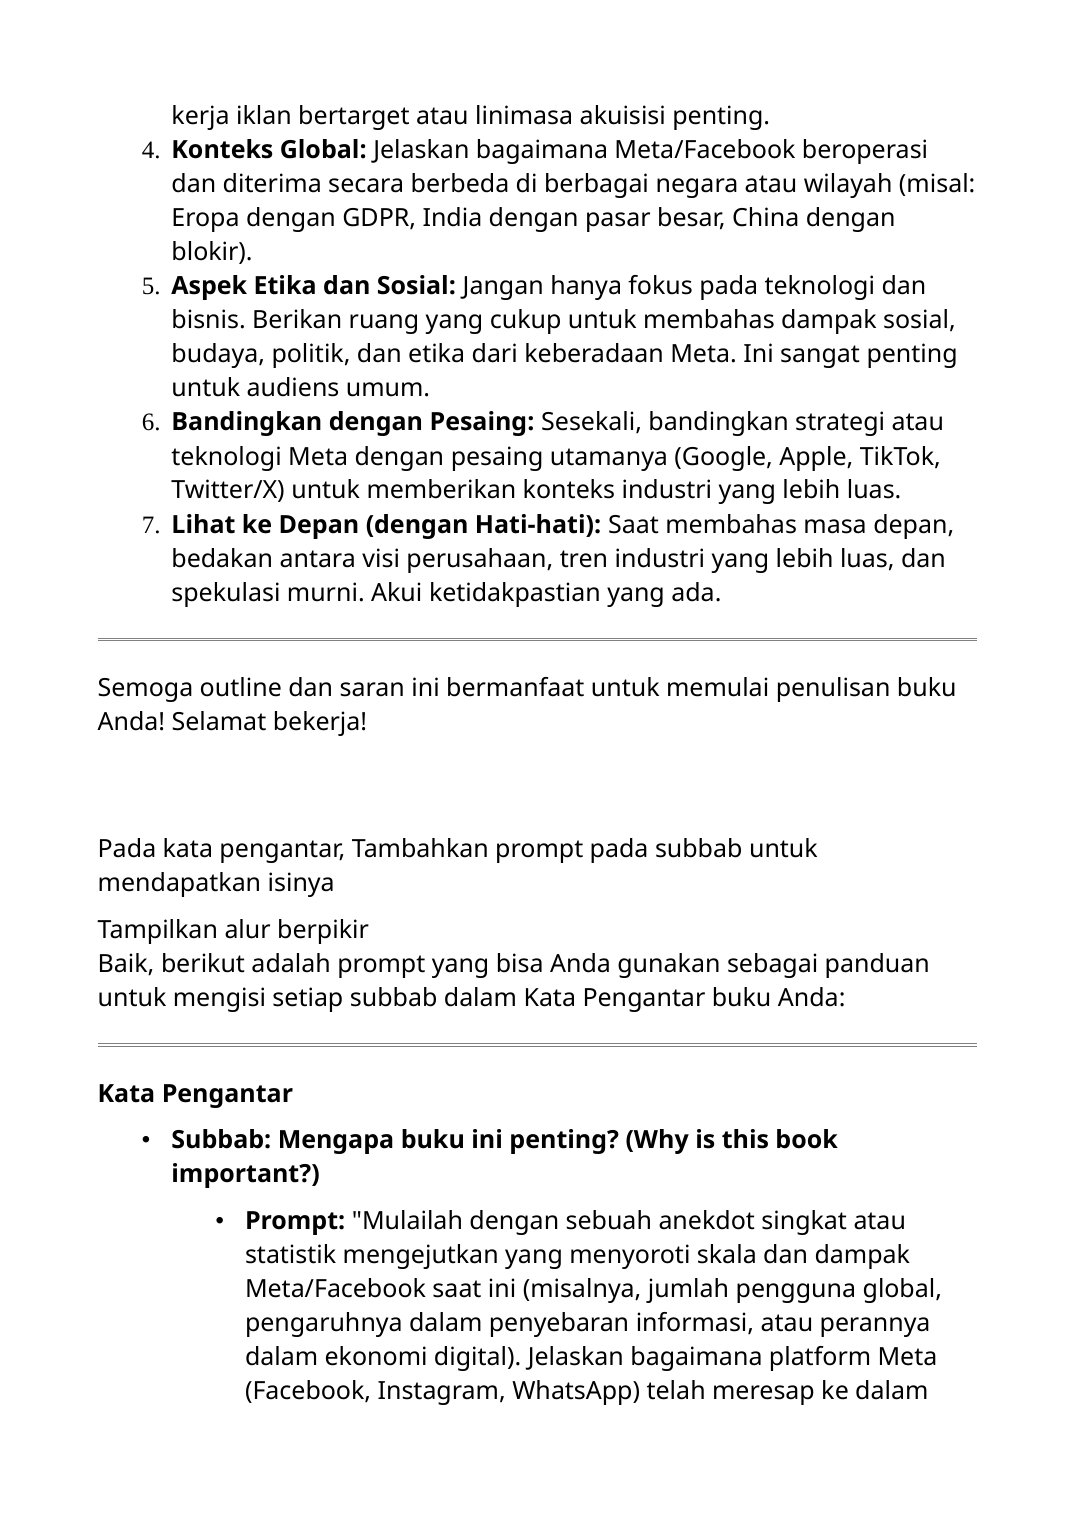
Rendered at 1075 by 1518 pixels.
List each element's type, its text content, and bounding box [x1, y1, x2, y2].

list Prompt: "Mulailah dengan sebuah anekdot singkat atau statistik mengejutkan yang menyoroti skala dan dampak Meta/Facebook saat ini (misalnya, jumlah pengguna global, pengaruhnya dalam penyebaran informasi, atau perannya dalam ekonomi digital). Jelaskan bagaimana platform Meta (Facebook, Instagram, WhatsApp) telah meresap ke dalam [215, 1202, 977, 1407]
list Lihat ke Depan (dengan Hati-hati): Saat membahas masa depan, bedakan antara visi perusahaan, tren industri yang lebih luas, dan spekulasi murni. Akui ketidakpastian yang ada. [142, 506, 977, 608]
text Baik, berikut adalah prompt yang bisa Anda gunakan sebagai panduan untuk mengisi setiap subbab dalam Kata Pengantar buku Anda: [97, 946, 977, 1014]
text Pada kata pengantar, Tambahkan prompt pada subbab untuk mendapatkan isinya [97, 831, 977, 899]
list kerja iklan bertarget atau linimasa akuisisi penting. [142, 97, 977, 132]
list Aspek Etika dan Sosial: Jangan hanya fokus pada teknologi dan bisnis. Berikan ruang yang cukup untuk membahas dampak sosial, budaya, politik, dan etika dari keberadaan Meta. Ini sangat penting untuk audiens umum. [142, 268, 977, 404]
list Subbab: Mengapa buku ini penting? (Why is this book important?) [142, 1122, 977, 1190]
text Kata Pengantar [97, 1075, 977, 1109]
text Tampilkan alur berpikir [97, 912, 977, 946]
list Bandingkan dengan Pesaing: Sesekali, bandingkan strategi atau teknologi Meta dengan pesaing utamanya (Google, Apple, TikTok, Twitter/X) untuk memberikan konteks industri yang lebih luas. [142, 404, 977, 506]
list Konteks Global: Jelaskan bagaimana Meta/Facebook beroperasi dan diterima secara berbeda di berbagai negara atau wilayah (misal: Eropa dengan GDPR, India dengan pasar besar, China dengan blokir). [142, 132, 977, 268]
text Semoga outline dan saran ini bermanfaat untuk memulai penulisan buku Anda! Selamat bekerja! [97, 670, 977, 738]
